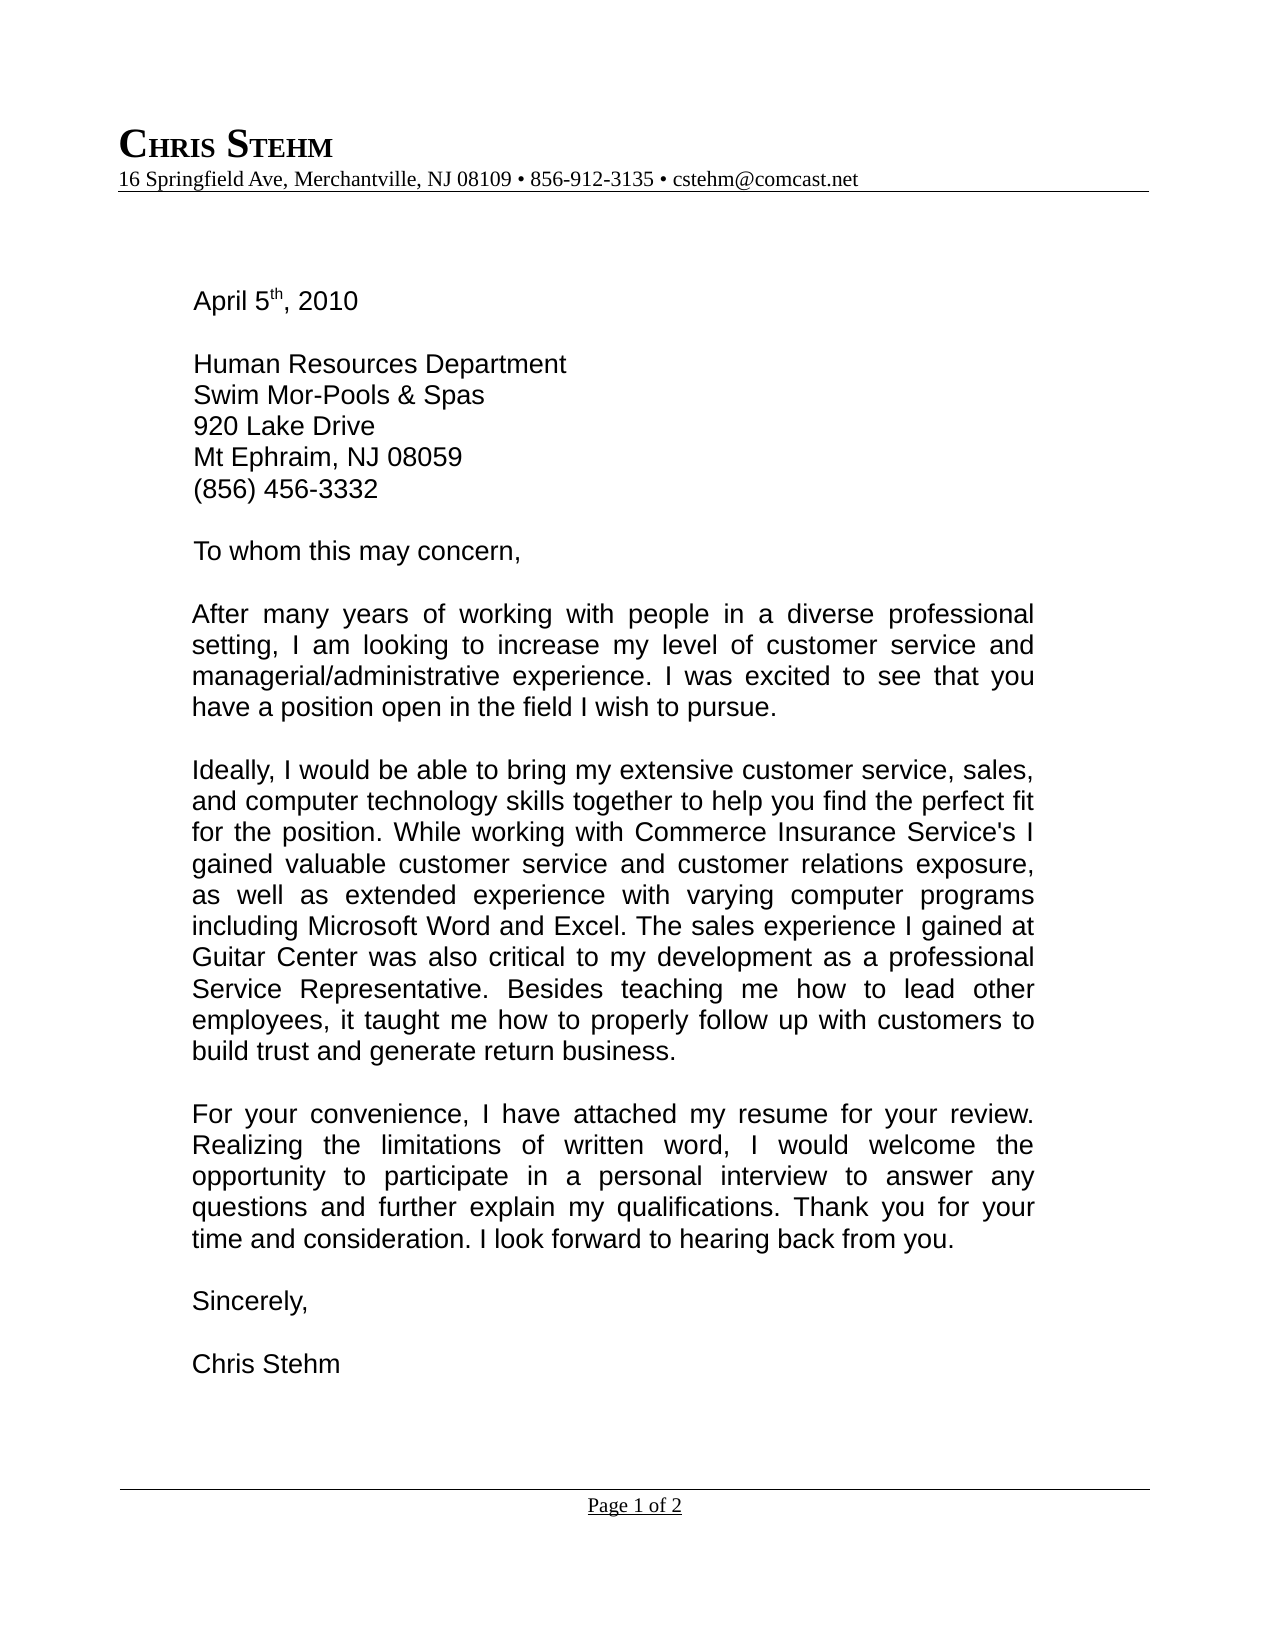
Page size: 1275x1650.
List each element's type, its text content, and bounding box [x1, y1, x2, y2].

text After many years of working with people in a diverse professional setting, I am looking to increase my level of customer service and managerial/administrative experience. I was excited to see that you have a position open in the field I wish to pursue. [192, 598, 1035, 723]
text Ideally, I would be able to bring my extensive customer service, sales, and computer technology skills together to help you find the perfect fit for the position. While working with Commerce Insurance Service's I gained valuable customer service and customer relations exposure, as well as extended experience with varying computer programs including Microsoft Word and Excel. The sales experience I gained at Guitar Center was also critical to my development as a professional Service Representative. Besides teaching me how to lead other employees, it taught me how to properly follow up with customers to build trust and generate return business. [192, 754, 1035, 1066]
text Sincerely, [192, 1285, 1035, 1316]
text Chris Stehm [118, 118, 1149, 166]
text Swim Mor-Pools & Spas [193, 379, 1149, 410]
text Human Resources Department [193, 348, 1149, 379]
text To whom this may concern, [193, 535, 1149, 566]
text April 5th, 2010 [193, 285, 1149, 316]
text Page 1 of 2 [118, 1461, 1151, 1517]
text Chris Stehm [192, 1348, 1035, 1379]
text For your convenience, I have attached my resume for your review. Realizing the limitations of written word, I would welcome the opportunity to participate in a personal interview to answer any questions and further explain my qualifications. Thank you for your time and consideration. I look forward to hearing back from you. [192, 1098, 1035, 1254]
text 16 Springfield Ave, Merchantville, NJ 08109 • 856-912-3135 • cstehm@comcast.net [118, 166, 1149, 191]
text 920 Lake Drive Mt Ephraim, NJ 08059 (856) 456-3332 [193, 410, 1149, 504]
